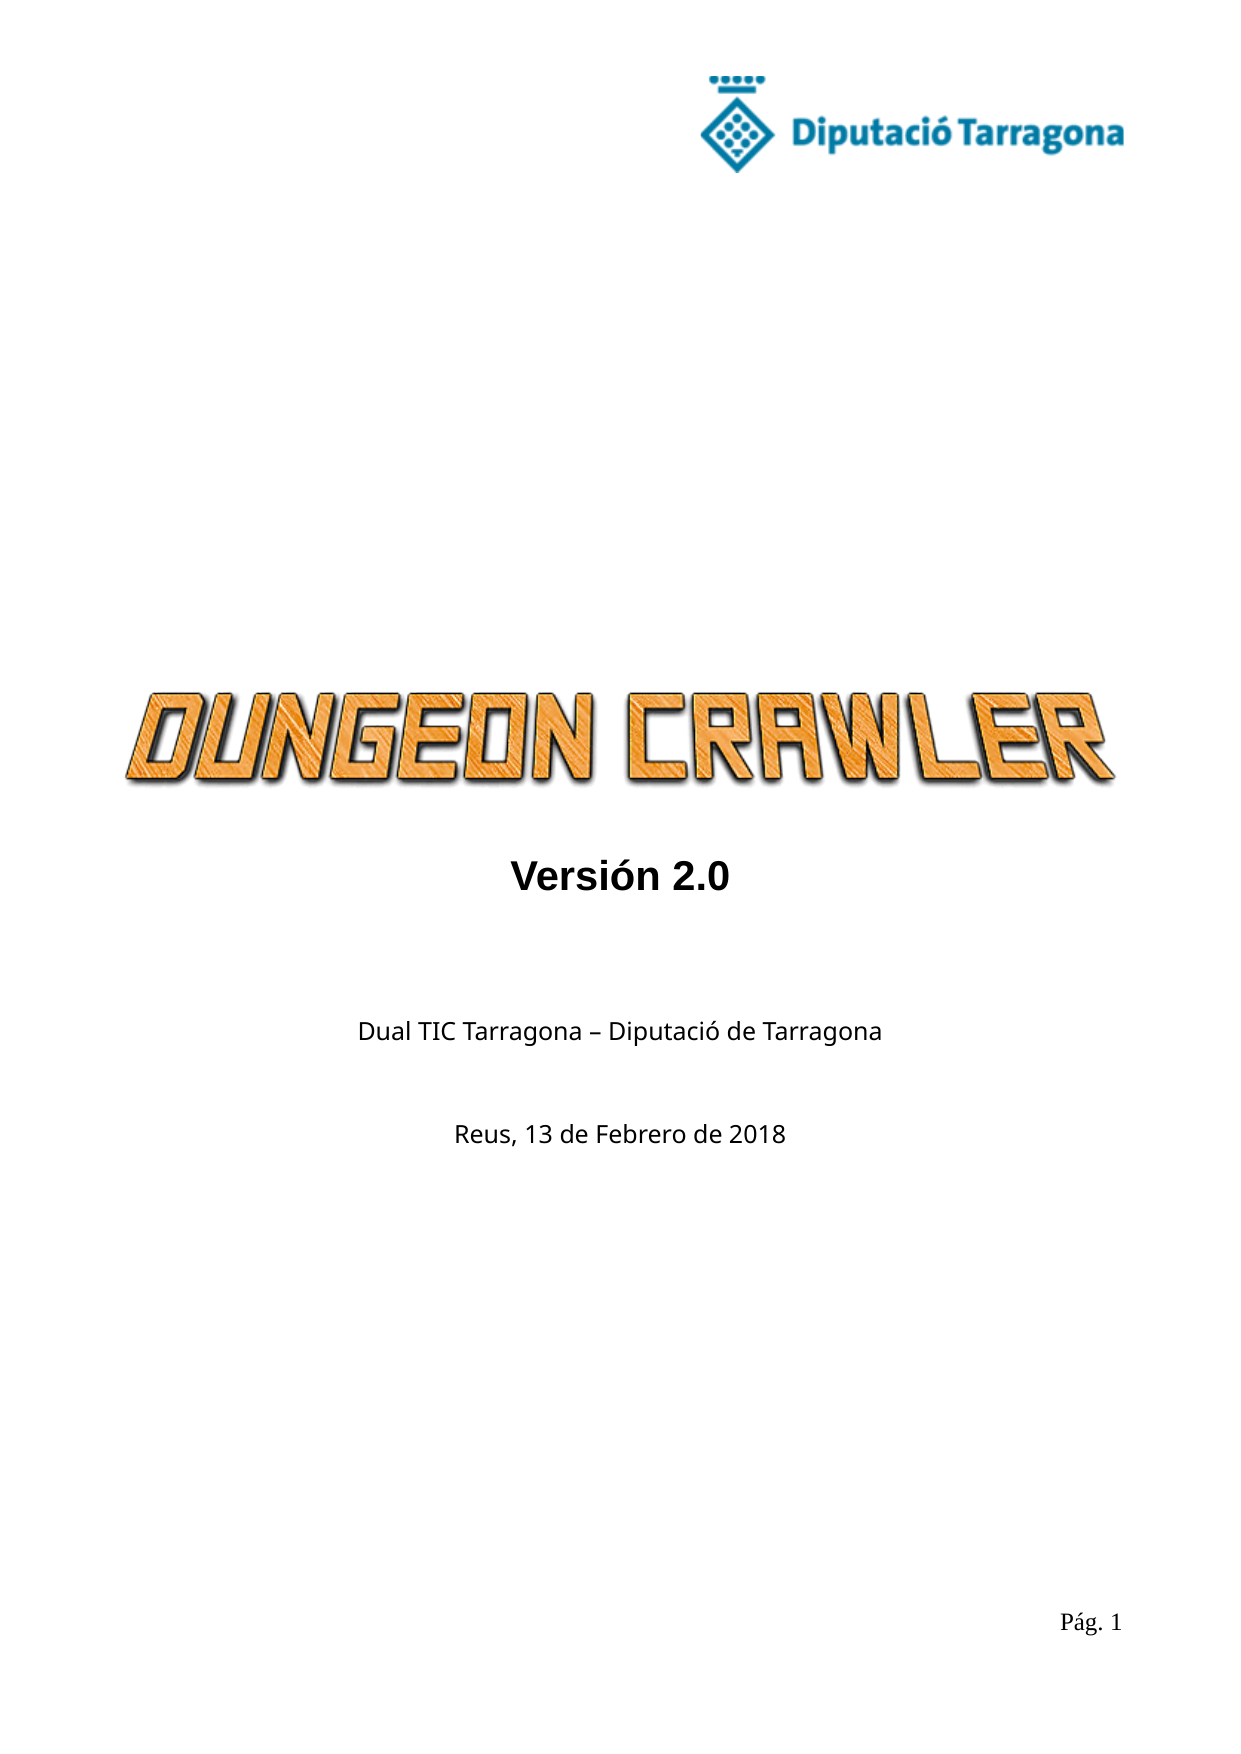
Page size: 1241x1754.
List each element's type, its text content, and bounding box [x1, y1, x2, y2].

picture [118, 687, 1123, 793]
subtitle Versión 2.0 [118, 852, 1122, 899]
text Reus, 13 de Febrero de 2018 [118, 1116, 1122, 1150]
text Dual TIC Tarragona – Diputació de Tarragona [118, 1014, 1122, 1048]
picture [700, 76, 1124, 173]
